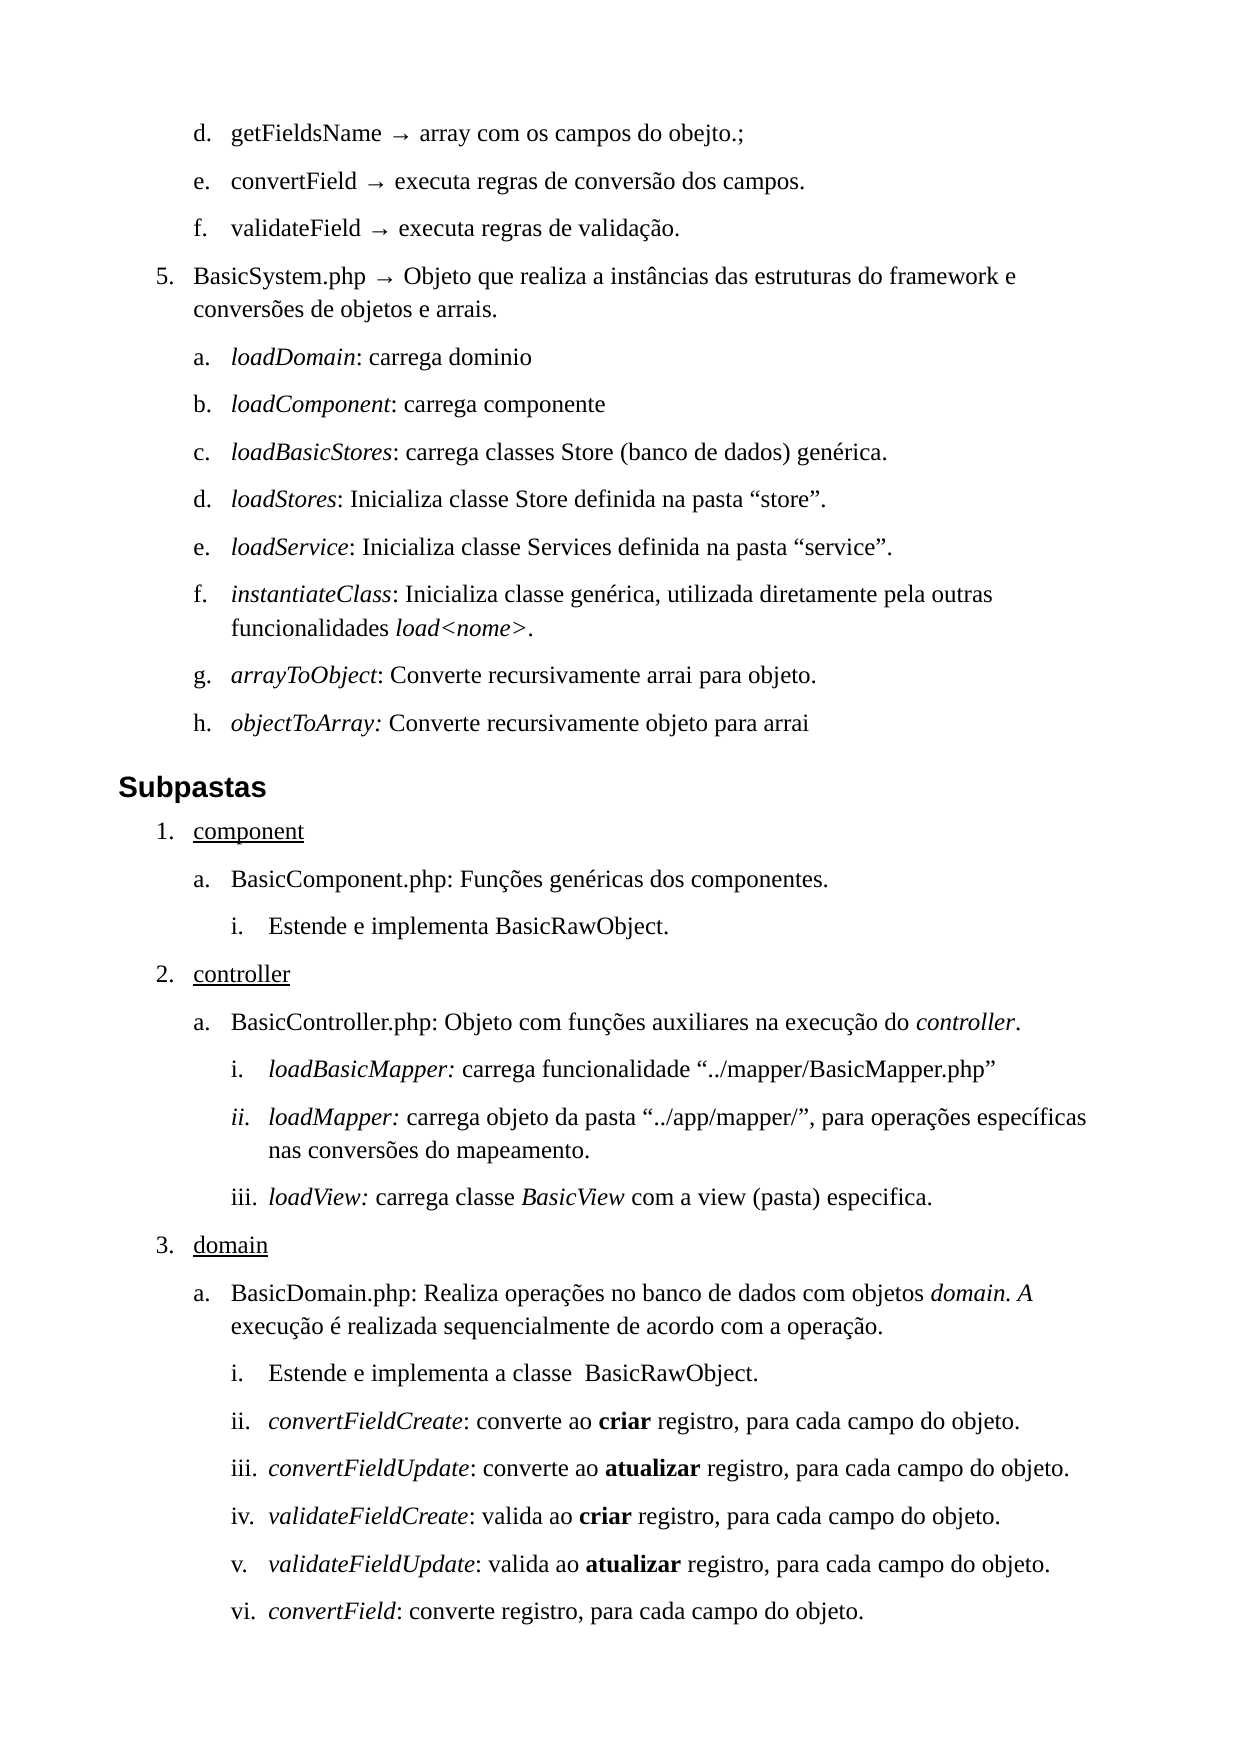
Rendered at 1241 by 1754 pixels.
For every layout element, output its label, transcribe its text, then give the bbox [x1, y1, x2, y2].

list domain [156, 1230, 1122, 1259]
list controller [156, 959, 1122, 988]
list validateFieldCreate: valida ao criar registro, para cada campo do objeto. [231, 1501, 1122, 1530]
list BasicComponent.php: Funções genéricas dos componentes. [193, 864, 1122, 893]
list objectToArray: Converte recursivamente objeto para arrai [193, 708, 1122, 737]
list convertFieldCreate: converte ao criar registro, para cada campo do objeto. [231, 1406, 1122, 1435]
list loadBasicMapper: carrega funcionalidade “../mapper/BasicMapper.php” [231, 1054, 1122, 1083]
list loadStores: Inicializa classe Store definida na pasta “store”. [193, 484, 1122, 513]
subtitle Subpastas [118, 770, 1122, 804]
list BasicDomain.php: Realiza operações no banco de dados com objetos domain. A execução é realizada sequencialmente de acordo com a operação. [193, 1278, 1122, 1339]
list BasicSystem.php → Objeto que realiza a instâncias das estruturas do framework e conversões de objetos e arrais. [156, 261, 1122, 323]
list component [156, 816, 1122, 845]
list getFieldsName → array com os campos do obejto.; [193, 118, 1122, 147]
list validateField → executa regras de validação. [193, 213, 1122, 242]
list loadBasicStores: carrega classes Store (banco de dados) genérica. [193, 437, 1122, 466]
list loadView: carrega classe BasicView com a view (pasta) especifica. [231, 1182, 1122, 1211]
list arrayToObject: Converte recursivamente arrai para objeto. [193, 660, 1122, 689]
list BasicController.php: Objeto com funções auxiliares na execução do controller. [193, 1007, 1122, 1035]
list loadComponent: carrega componente [193, 389, 1122, 418]
list validateFieldUpdate: valida ao atualizar registro, para cada campo do objeto. [231, 1549, 1122, 1577]
list convertField → executa regras de conversão dos campos. [193, 166, 1122, 194]
list convertFieldUpdate: converte ao atualizar registro, para cada campo do objeto. [231, 1453, 1122, 1482]
list loadDomain: carrega dominio [193, 342, 1122, 370]
list Estende e implementa BasicRawObject. [231, 911, 1122, 940]
list loadService: Inicializa classe Services definida na pasta “service”. [193, 532, 1122, 561]
list loadMapper: carrega objeto da pasta “../app/mapper/”, para operações específicas nas conversões do mapeamento. [231, 1102, 1122, 1164]
list Estende e implementa a classe BasicRawObject. [231, 1358, 1122, 1387]
list instantiateClass: Inicializa classe genérica, utilizada diretamente pela outras funcionalidades load<nome>. [193, 579, 1122, 641]
list convertField: converte registro, para cada campo do objeto. [231, 1596, 1122, 1625]
